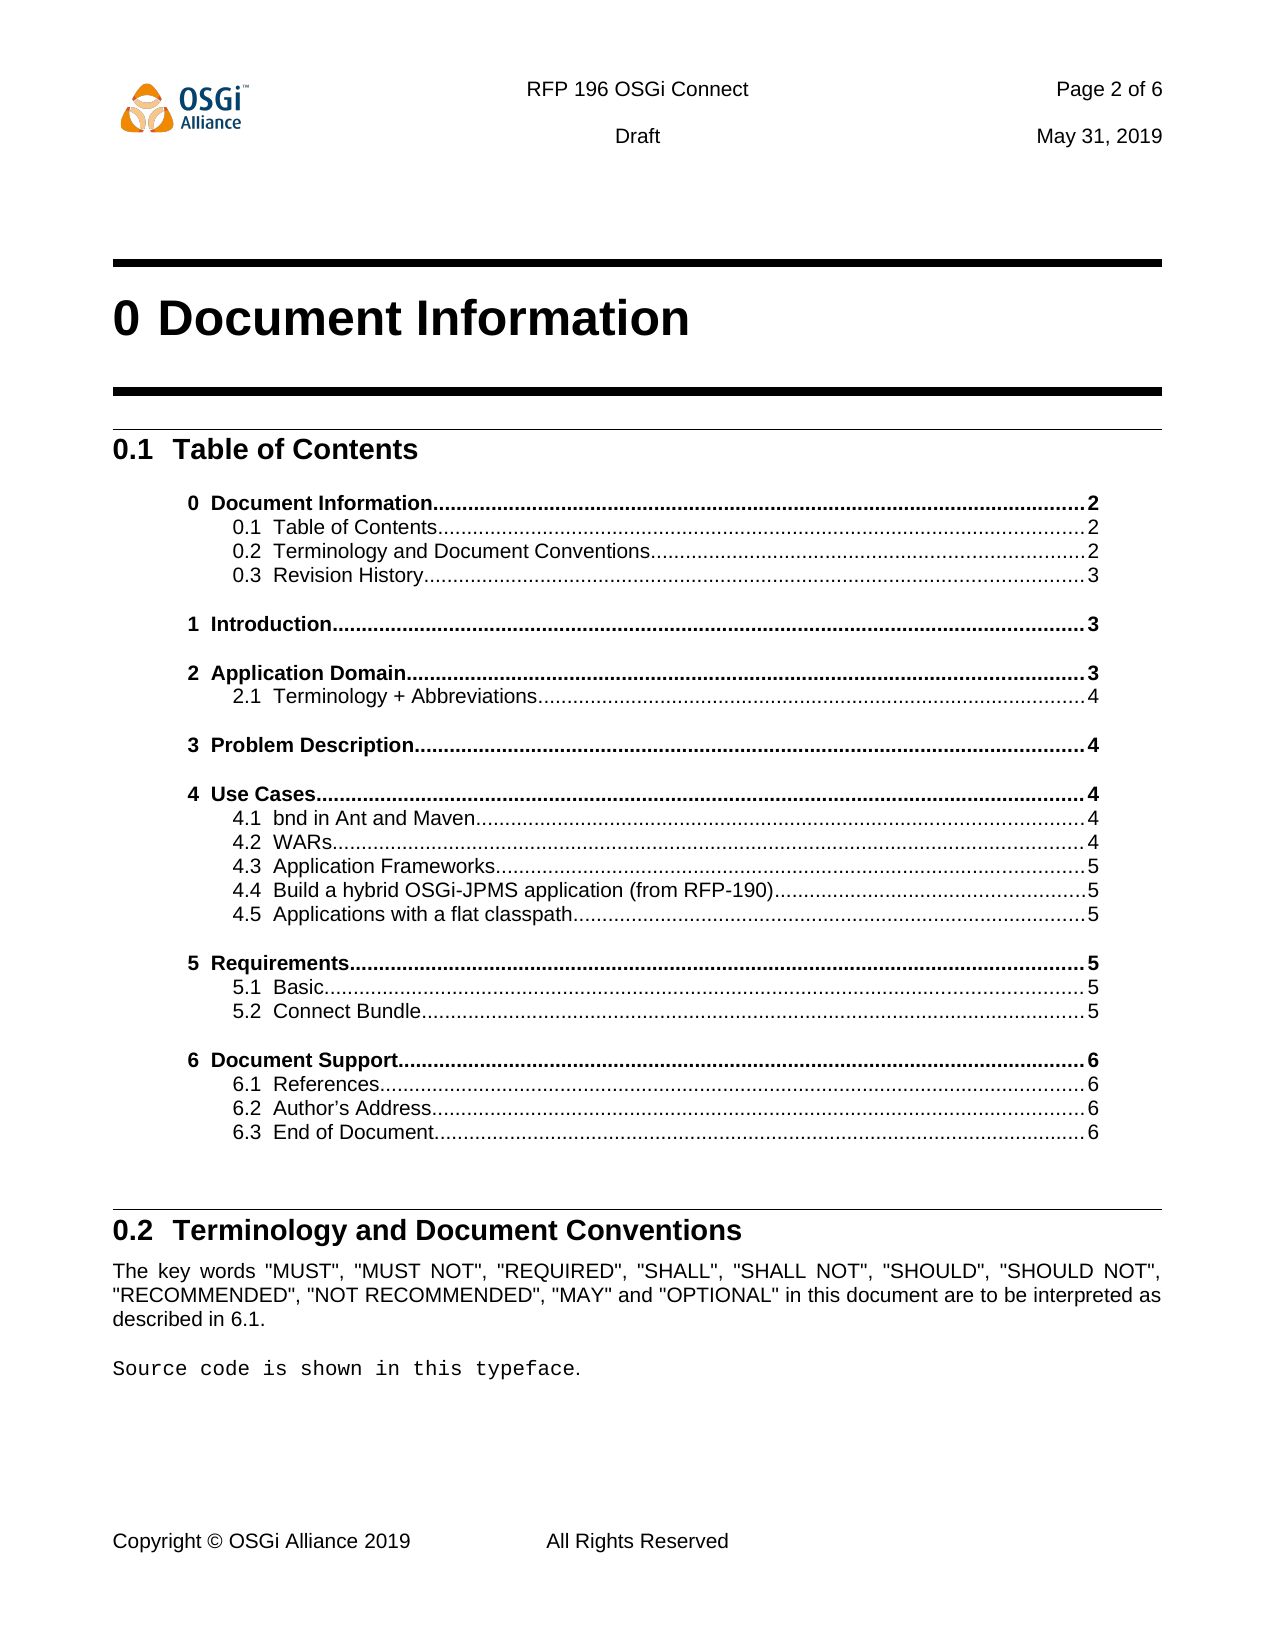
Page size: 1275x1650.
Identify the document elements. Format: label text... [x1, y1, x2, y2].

text 4.5 Applications with a flat classpath 5 [232, 902, 1162, 926]
text 0.3 Revision History 3 [232, 562, 1162, 586]
text 4.3 Application Frameworks 5 [232, 854, 1162, 878]
text 5.1 Basic 5 [232, 975, 1162, 999]
subtitle Table of Contents [112, 430, 1162, 466]
text 4.4 Build a hybrid OSGi-JPMS application (from RFP-190) 5 [232, 878, 1162, 902]
text 0.2 Terminology and Document Conventions 2 [232, 538, 1162, 562]
subtitle Terminology and Document Conventions [112, 1210, 1162, 1246]
text Source code is shown in this typeface. [112, 1355, 1162, 1381]
text 4.2 WARs 4 [232, 830, 1162, 854]
text 3 Problem Description 4 [187, 733, 1162, 757]
text 6.2 Author’s Address 6 [232, 1096, 1162, 1120]
text 2.1 Terminology + Abbreviations 4 [232, 684, 1162, 708]
text 6 Document Support 6 [187, 1048, 1162, 1072]
text 0 Document Information 2 [187, 491, 1162, 514]
text 6.1 References 6 [232, 1072, 1162, 1096]
text 0.1 Table of Contents 2 [232, 514, 1162, 538]
text 2 Application Domain 3 [187, 660, 1162, 684]
text The key words "MUST", "MUST NOT", "REQUIRED", "SHALL", "SHALL NOT", "SHOULD", "SHOULD NOT", "RECOMMENDED", "NOT RECOMMENDED", "MAY" and "OPTIONAL" in this document are to be interpreted as described in 6.1. [112, 1258, 1162, 1330]
picture [113, 76, 257, 140]
subtitle Document Information [112, 260, 1162, 396]
text 4 Use Cases 4 [187, 782, 1162, 806]
text 6.3 End of Document 6 [232, 1120, 1162, 1144]
text 5.2 Connect Bundle 5 [232, 999, 1162, 1023]
text 4.1 bnd in Ant and Maven 4 [232, 806, 1162, 830]
text 1 Introduction 3 [187, 611, 1162, 635]
text 5 Requirements 5 [187, 951, 1162, 975]
